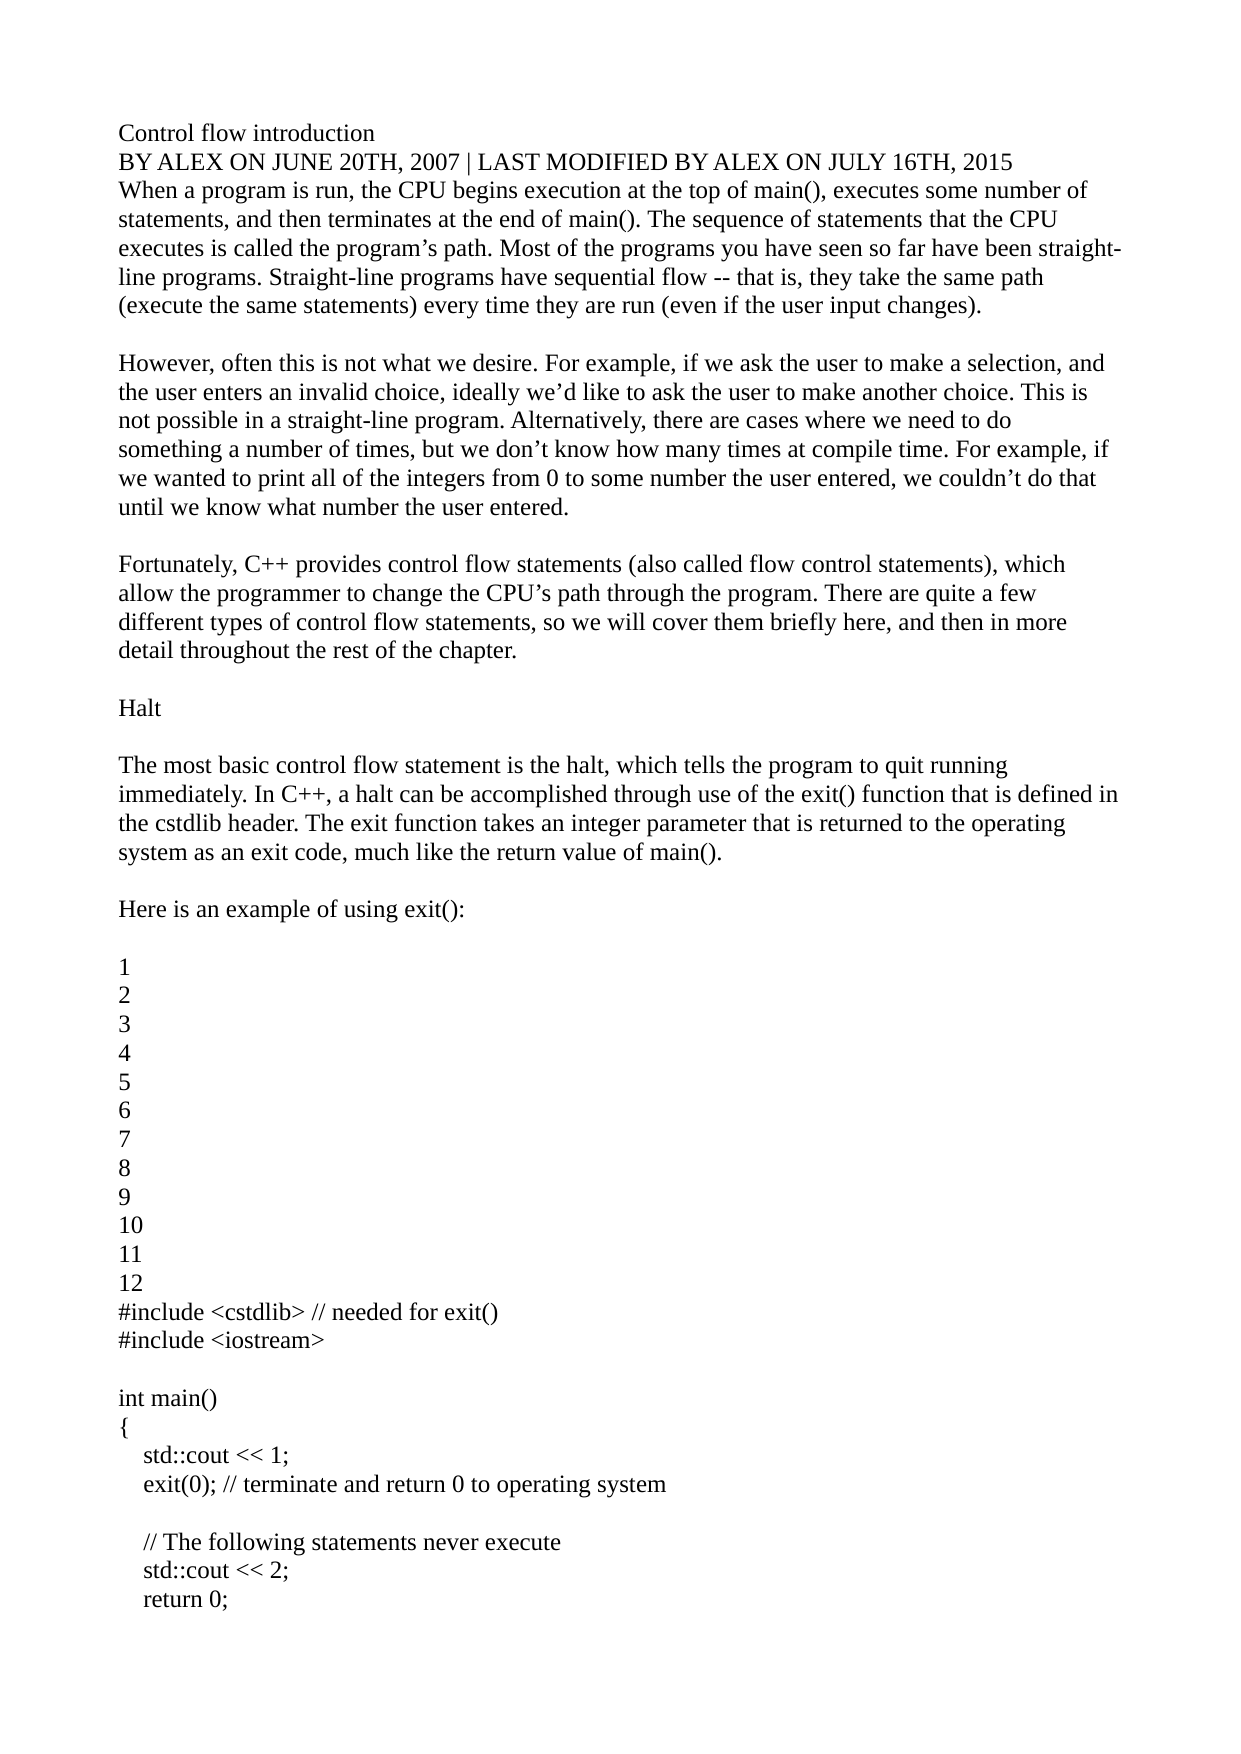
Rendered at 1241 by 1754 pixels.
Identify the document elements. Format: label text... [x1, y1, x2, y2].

text The most basic control flow statement is the halt, which tells the program to quit running immediately. In C++, a halt can be accomplished through use of the exit() function that is defined in the cstdlib header. The exit function takes an integer parameter that is returned to the operating system as an exit code, much like the return value of main(). [118, 751, 1122, 866]
text return 0; [118, 1584, 1122, 1613]
text Control flow introduction [118, 118, 1122, 147]
text std::cout << 1; [118, 1441, 1122, 1469]
text However, often this is not what we desire. For example, if we ask the user to make a selection, and the user enters an invalid choice, ideally we’d like to ask the user to make another choice. This is not possible in a straight-line program. Alternatively, there are cases where we need to do something a number of times, but we don’t know how many times at compile time. For example, if we wanted to print all of the integers from 0 to some number the user entered, we couldn’t do that until we know what number the user entered. [118, 348, 1122, 521]
text 5 [118, 1067, 1122, 1096]
text #include <cstdlib> // needed for exit() [118, 1297, 1122, 1326]
text When a program is run, the CPU begins execution at the top of main(), executes some number of statements, and then terminates at the end of main(). The sequence of statements that the CPU executes is called the program’s path. Most of the programs you have seen so far have been straight-line programs. Straight-line programs have sequential flow -- that is, they take the same path (execute the same statements) every time they are run (even if the user input changes). [118, 176, 1122, 319]
text 2 [118, 981, 1122, 1009]
text Halt [118, 693, 1122, 722]
text 11 [118, 1239, 1122, 1268]
text 8 [118, 1153, 1122, 1182]
text Here is an example of using exit(): [118, 894, 1122, 923]
text 3 [118, 1009, 1122, 1038]
text // The following statements never execute [118, 1527, 1122, 1556]
text 12 [118, 1268, 1122, 1297]
text int main() [118, 1383, 1122, 1412]
text 10 [118, 1211, 1122, 1239]
text #include <iostream> [118, 1326, 1122, 1354]
text BY ALEX ON JUNE 20TH, 2007 | LAST MODIFIED BY ALEX ON JULY 16TH, 2015 [118, 147, 1122, 176]
text 9 [118, 1182, 1122, 1211]
text std::cout << 2; [118, 1556, 1122, 1584]
text 6 [118, 1096, 1122, 1124]
text Fortunately, C++ provides control flow statements (also called flow control statements), which allow the programmer to change the CPU’s path through the program. There are quite a few different types of control flow statements, so we will cover them briefly here, and then in more detail throughout the rest of the chapter. [118, 549, 1122, 664]
text 7 [118, 1124, 1122, 1153]
text { [118, 1412, 1122, 1441]
text 4 [118, 1038, 1122, 1067]
text exit(0); // terminate and return 0 to operating system [118, 1469, 1122, 1498]
text 1 [118, 952, 1122, 981]
